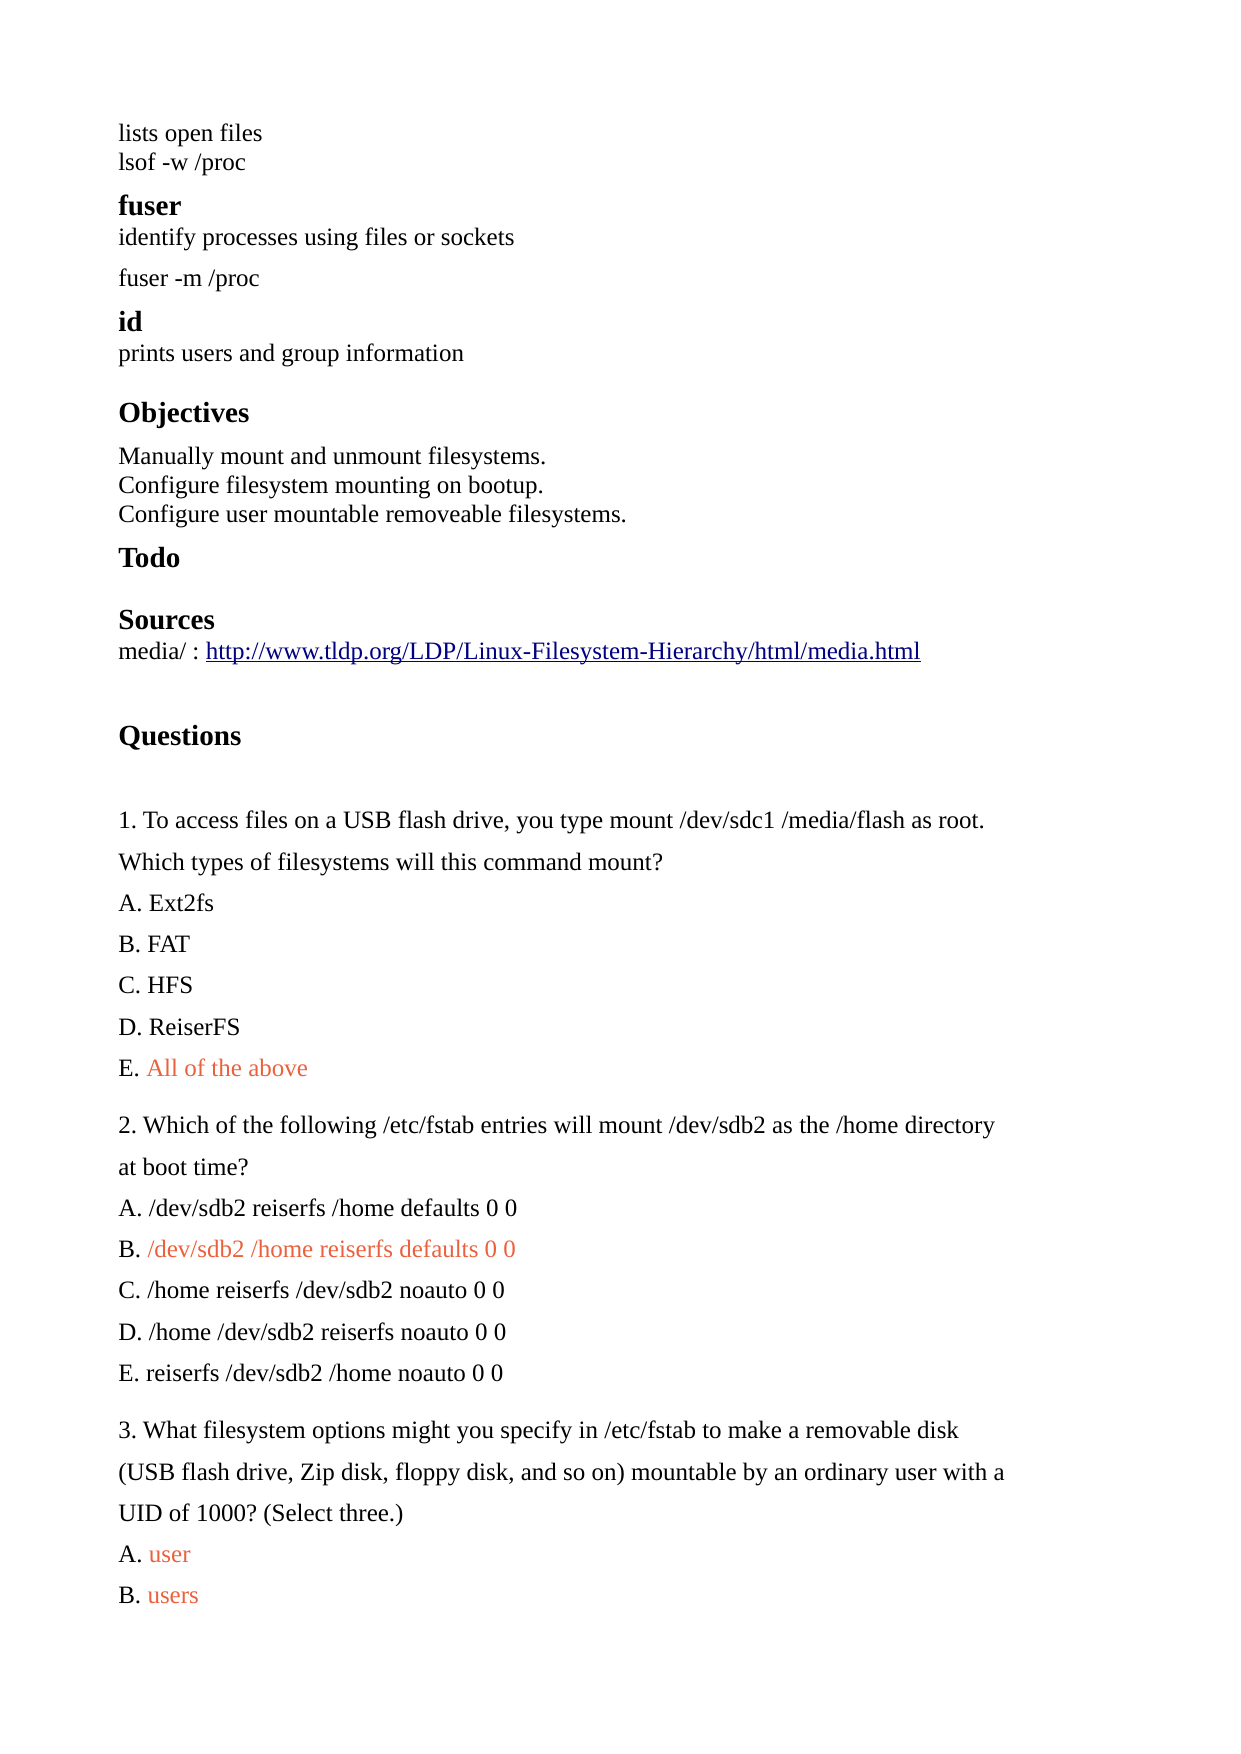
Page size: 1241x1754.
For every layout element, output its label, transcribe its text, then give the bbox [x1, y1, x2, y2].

text A. user [118, 1539, 1122, 1568]
text Questions [118, 718, 1122, 752]
text Manually mount and unmount filesystems. Configure filesystem mounting on bootup. Configure user mountable removeable filesystems. [118, 441, 1122, 527]
text D. ReiserFS [118, 1012, 1122, 1041]
text Which types of filesystems will this command mount? [118, 847, 1122, 876]
text E. All of the above 2. Which of the following /etc/fstab entries will mount /dev/sdb2 as the /home directory [118, 1053, 1122, 1139]
text C. /home reiserfs /dev/sdb2 noauto 0 0 [118, 1276, 1122, 1304]
text A. /dev/sdb2 reiserfs /home defaults 0 0 [118, 1193, 1122, 1222]
text at boot time? [118, 1152, 1122, 1181]
text B. /dev/sdb2 /home reiserfs defaults 0 0 [118, 1234, 1122, 1263]
text fuser -m /proc [118, 263, 1122, 292]
text B. users [118, 1581, 1122, 1609]
text (USB flash drive, Zip disk, floppy disk, and so on) mountable by an ordinary user with a [118, 1457, 1122, 1486]
text D. /home /dev/sdb2 reiserfs noauto 0 0 [118, 1317, 1122, 1346]
text id prints users and group information Objectives [118, 304, 1122, 429]
text A. Ext2fs [118, 888, 1122, 917]
text lists open files lsof -w /proc [118, 118, 1122, 176]
text B. FAT [118, 929, 1122, 958]
text UID of 1000? (Select three.) [118, 1498, 1122, 1527]
text E. reiserfs /dev/sdb2 /home noauto 0 0 3. What filesystem options might you specify in /etc/fstab to make a removable disk [118, 1358, 1122, 1444]
text C. HFS [118, 971, 1122, 999]
text fuser identify processes using files or sockets [118, 188, 1122, 250]
text 1. To access files on a USB flash drive, you type mount /dev/sdc1 /media/flash as root. [118, 806, 1122, 834]
text Todo Sources media/ : http://www.tldp.org/LDP/Linux-Filesystem-Hierarchy/html/media.html [118, 540, 1122, 664]
